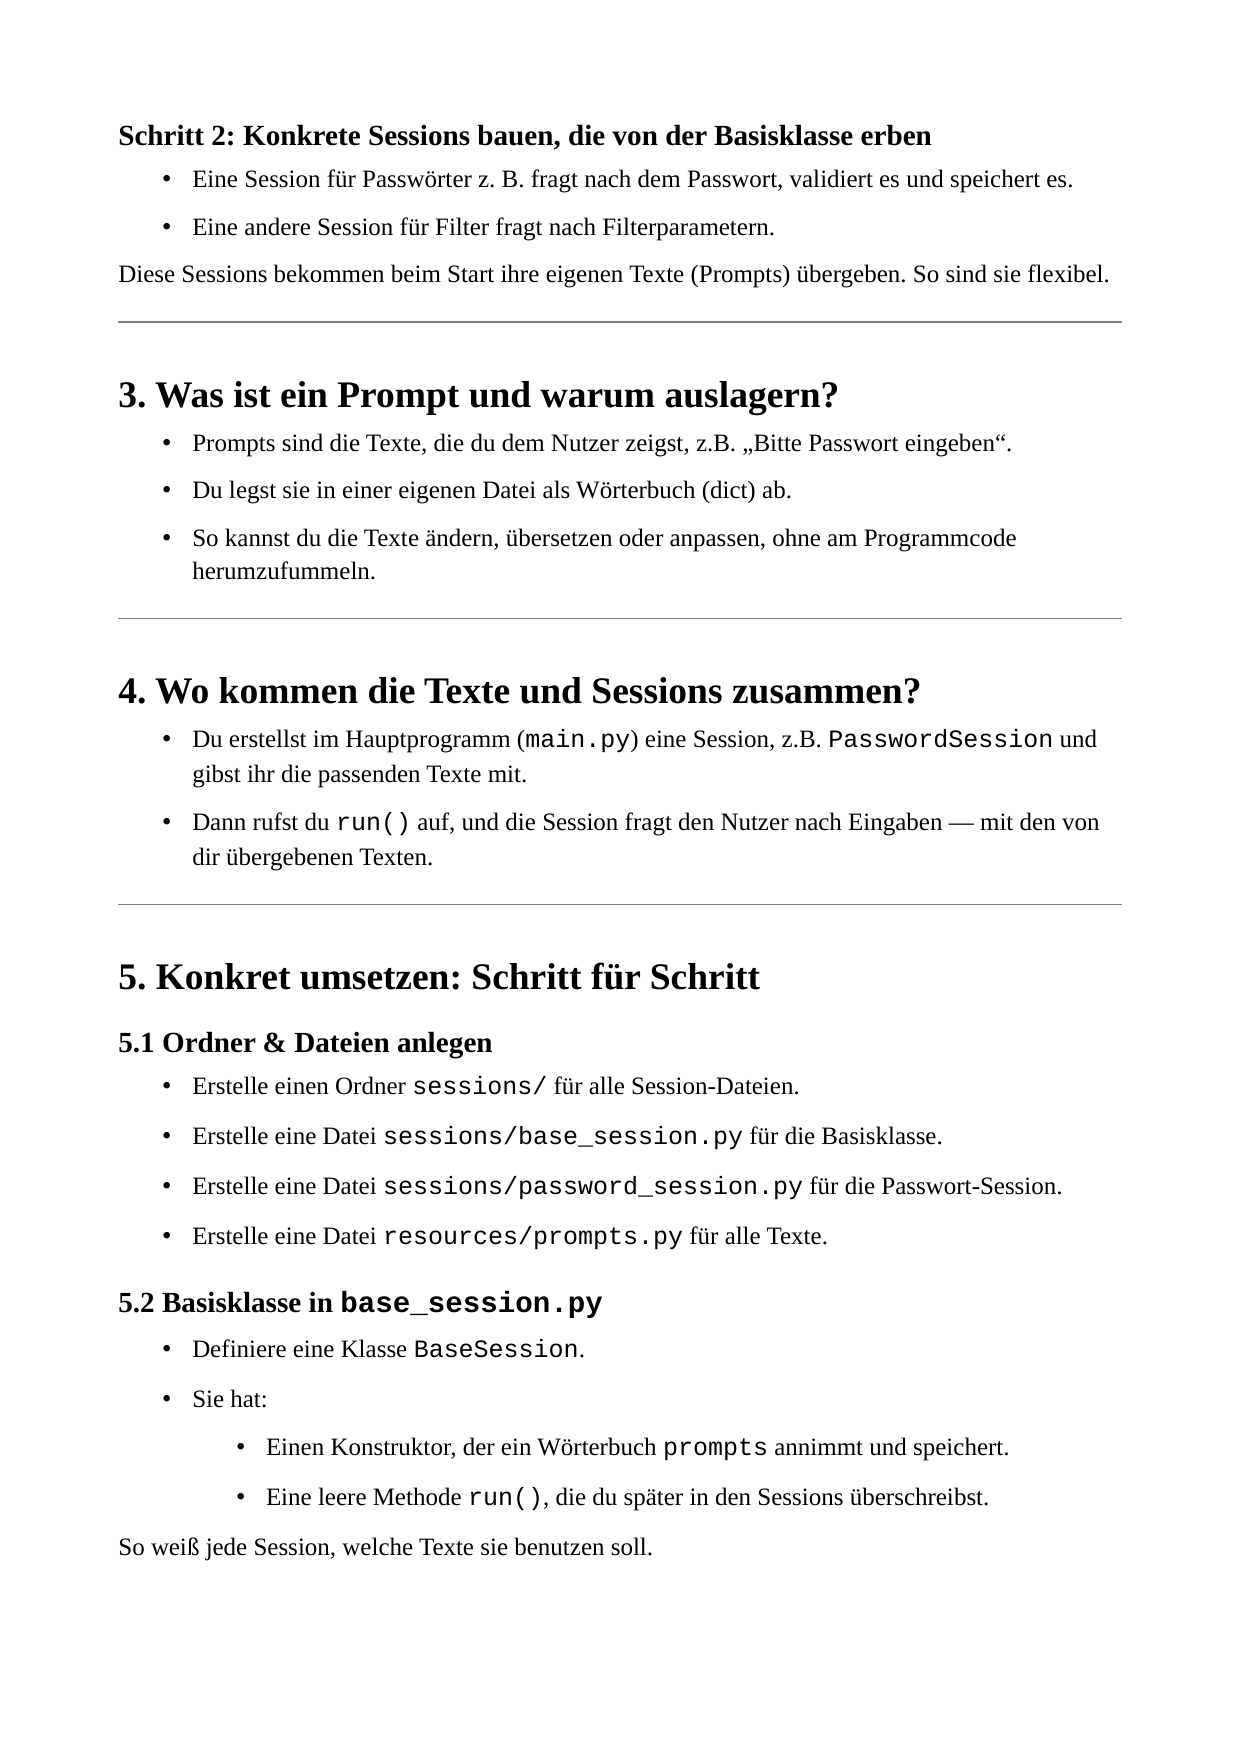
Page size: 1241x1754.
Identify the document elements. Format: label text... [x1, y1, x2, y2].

subtitle 4. Wo kommen die Texte und Sessions zusammen? [118, 669, 1122, 712]
list Erstelle eine Datei resources/prompts.py für alle Texte. [162, 1221, 1122, 1252]
list Eine andere Session für Filter fragt nach Filterparametern. [162, 212, 1122, 241]
list Prompts sind die Texte, die du dem Nutzer zeigst, z.B. „Bitte Passwort eingeben“. [162, 428, 1122, 456]
subtitle 5. Konkret umsetzen: Schritt für Schritt [118, 955, 1122, 998]
list Sie hat: [162, 1384, 1122, 1413]
list Definiere eine Klasse BaseSession. [162, 1334, 1122, 1365]
list Erstelle eine Datei sessions/password_session.py für die Passwort-Session. [162, 1171, 1122, 1202]
list Einen Konstruktor, der ein Wörterbuch prompts annimmt und speichert. [236, 1432, 1122, 1463]
list Dann rufst du run() auf, und die Session fragt den Nutzer nach Eingaben — mit den von dir übergebenen Texten. [162, 807, 1122, 871]
list Eine Session für Passwörter z. B. fragt nach dem Passwort, validiert es und speichert es. [162, 164, 1122, 193]
list So kannst du die Texte ändern, übersetzen oder anpassen, ohne am Programmcode herumzufummeln. [162, 523, 1122, 585]
list Du legst sie in einer eigenen Datei als Wörterbuch (dict) ab. [162, 475, 1122, 504]
list Eine leere Methode run(), die du später in den Sessions überschreibst. [236, 1482, 1122, 1513]
subtitle 3. Was ist ein Prompt und warum auslagern? [118, 372, 1122, 415]
subtitle Schritt 2: Konkrete Sessions bauen, die von der Basisklasse erben [118, 118, 1122, 152]
text Diese Sessions bekommen beim Start ihre eigenen Texte (Prompts) übergeben. So sind sie flexibel. [118, 259, 1122, 288]
list Erstelle einen Ordner sessions/ für alle Session-Dateien. [162, 1071, 1122, 1102]
list Erstelle eine Datei sessions/base_session.py für die Basisklasse. [162, 1121, 1122, 1152]
subtitle 5.2 Basisklasse in base_session.py [118, 1286, 1122, 1322]
text So weiß jede Session, welche Texte sie benutzen soll. [118, 1532, 1122, 1561]
list Du erstellst im Hauptprogramm (main.py) eine Session, z.B. PasswordSession und gibst ihr die passenden Texte mit. [162, 724, 1122, 788]
subtitle 5.1 Ordner & Dateien anlegen [118, 1025, 1122, 1058]
